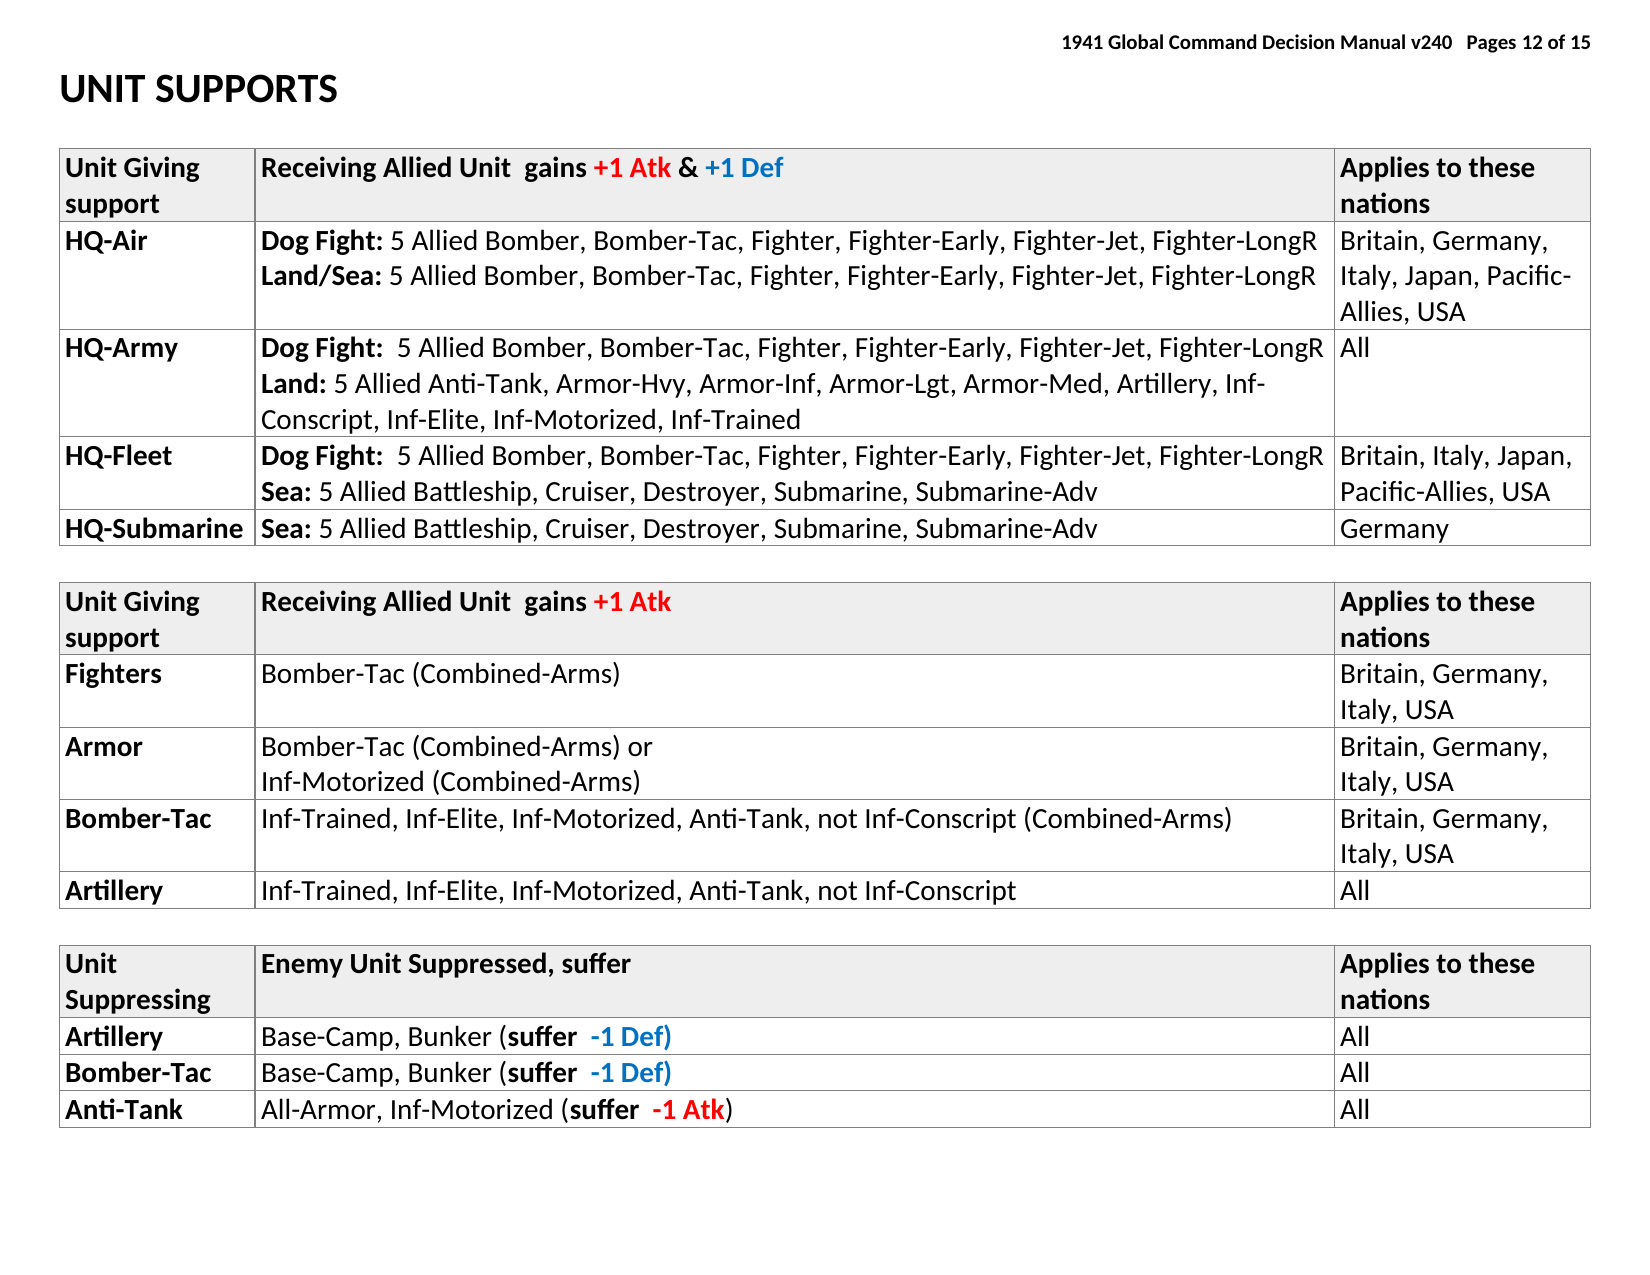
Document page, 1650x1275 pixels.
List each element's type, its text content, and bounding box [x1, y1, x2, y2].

table_cell [59, 909, 255, 944]
table_cell Britain, Italy, Japan, Pacific-Allies, USA [1335, 437, 1590, 509]
table_cell All [1335, 1091, 1590, 1127]
table_cell HQ-Submarine [60, 510, 254, 545]
table_cell Inf-Trained, Inf-Elite, Inf-Motorized, Anti-Tank, not Inf-Conscript [256, 872, 1334, 908]
table_cell Britain, Germany, Italy, USA [1335, 800, 1590, 871]
table_cell Base-Camp, Bunker (suffer -1 Def) [256, 1055, 1334, 1090]
table_cell All [1335, 1018, 1590, 1053]
table_header Receiving Allied Unit gains +1 Atk & +1 Def [256, 149, 1334, 221]
table_cell Armor [60, 728, 254, 799]
table_cell HQ-Army [60, 330, 254, 436]
table_cell Dog Fight: 5 Allied Bomber, Bomber-Tac, Fighter, Fighter-Early, Fighter-Jet, Fighter-LongR Sea: 5 Allied Battleship, Cruiser, Destroyer, Submarine, Submarine-Adv [256, 437, 1334, 509]
table_header Applies to these nations [1335, 149, 1590, 221]
table_cell Applies to these nations [1335, 583, 1590, 654]
table_cell Britain, Germany, Italy, USA [1335, 728, 1590, 799]
table_cell Inf-Trained, Inf-Elite, Inf-Motorized, Anti-Tank, not Inf-Conscript (Combined-Arms) [256, 800, 1334, 871]
text UNIT SUPPORTS [59, 62, 1591, 113]
table_cell Artillery [60, 872, 254, 908]
table_cell All [1335, 872, 1590, 908]
table_cell [255, 909, 1334, 944]
table_cell All-Armor, Inf-Motorized (suffer -1 Atk) [256, 1091, 1334, 1127]
table_cell Britain, Germany, Italy, USA [1335, 655, 1590, 727]
table_cell Artillery [60, 1018, 254, 1053]
table_cell Anti-Tank [60, 1091, 254, 1127]
table_cell Unit Suppressing [60, 946, 254, 1017]
table_cell [59, 546, 255, 582]
table_cell HQ-Fleet [60, 437, 254, 509]
table_cell All [1335, 330, 1590, 436]
table_cell [1334, 546, 1590, 582]
table_cell Bomber-Tac (Combined-Arms) [256, 655, 1334, 727]
table_cell Britain, Germany, Italy, Japan, Pacific-Allies, USA [1335, 222, 1590, 328]
table_cell Sea: 5 Allied Battleship, Cruiser, Destroyer, Submarine, Submarine-Adv [256, 510, 1334, 545]
table_cell All [1335, 1055, 1590, 1090]
table_cell Applies to these nations [1335, 946, 1590, 1017]
table_header Unit Giving support [60, 149, 254, 221]
table_cell Unit Giving support [60, 583, 254, 654]
table_cell Receiving Allied Unit gains +1 Atk [256, 583, 1334, 654]
table_cell Base-Camp, Bunker (suffer -1 Def) [256, 1018, 1334, 1053]
table_cell Bomber-Tac [60, 1055, 254, 1090]
table_cell Enemy Unit Suppressed, suffer [256, 946, 1334, 1017]
table_cell [255, 546, 1334, 582]
table_cell Dog Fight: 5 Allied Bomber, Bomber-Tac, Fighter, Fighter-Early, Fighter-Jet, Fighter-LongR Land/Sea: 5 Allied Bomber, Bomber-Tac, Fighter, Fighter-Early, Fighter-Jet, Fighter-LongR [256, 222, 1334, 328]
table_cell Bomber-Tac (Combined-Arms) or Inf-Motorized (Combined-Arms) [256, 728, 1334, 799]
table_cell Bomber-Tac [60, 800, 254, 871]
table_cell Germany [1335, 510, 1590, 545]
table_cell Dog Fight: 5 Allied Bomber, Bomber-Tac, Fighter, Fighter-Early, Fighter-Jet, Fighter-LongR Land: 5 Allied Anti-Tank, Armor-Hvy, Armor-Inf, Armor-Lgt, Armor-Med, Artillery, Inf-Conscript, Inf-Elite, Inf-Motorized, Inf-Trained [256, 330, 1334, 436]
table_cell Fighters [60, 655, 254, 727]
table_cell [1334, 909, 1590, 944]
table_cell HQ-Air [60, 222, 254, 328]
